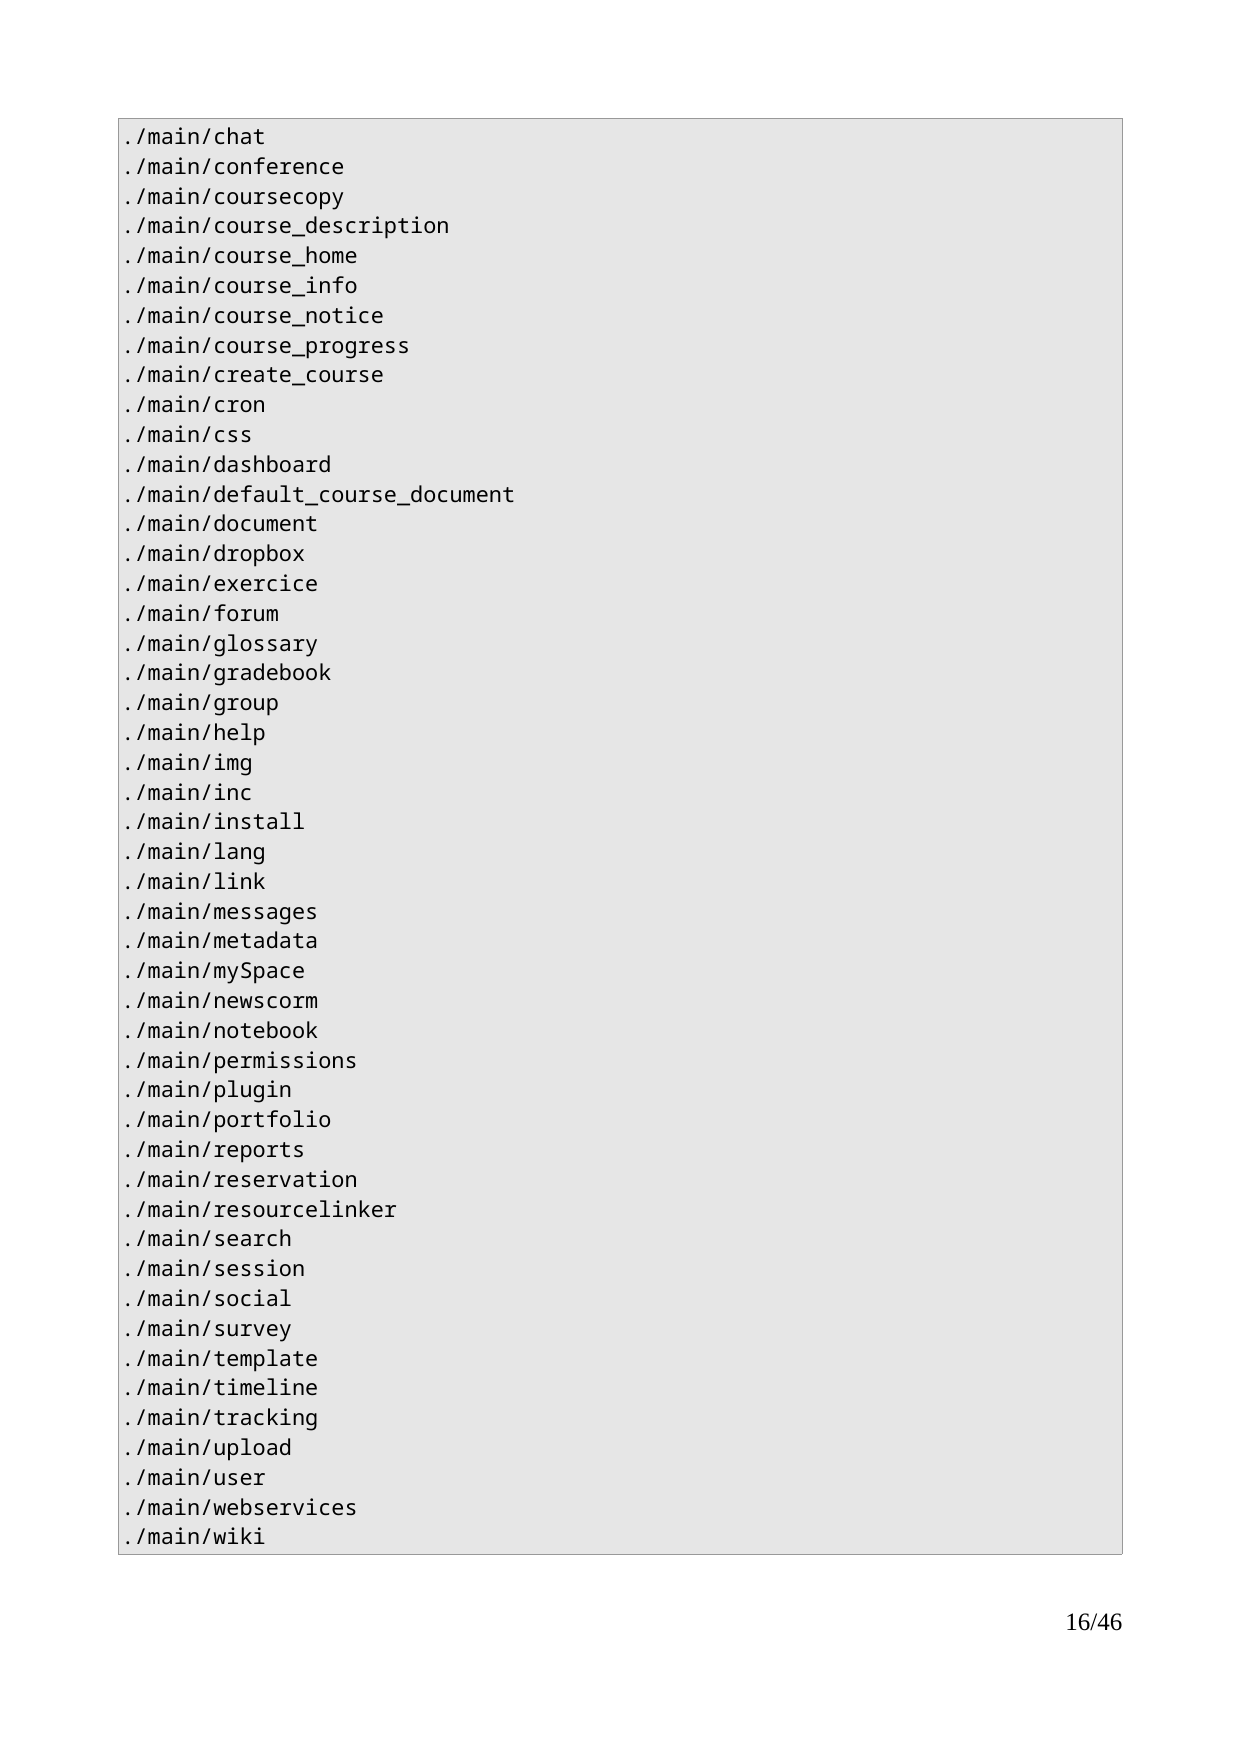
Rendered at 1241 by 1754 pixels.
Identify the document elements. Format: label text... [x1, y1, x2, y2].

text ./main/chat ./main/conference ./main/coursecopy ./main/course_description ./main/course_home ./main/course_info ./main/course_notice ./main/course_progress ./main/create_course ./main/cron ./main/css ./main/dashboard ./main/default_course_document ./main/document ./main/dropbox ./main/exercice ./main/forum ./main/glossary ./main/gradebook ./main/group ./main/help ./main/img ./main/inc ./main/install ./main/lang ./main/link ./main/messages ./main/metadata ./main/mySpace ./main/newscorm ./main/notebook ./main/permissions ./main/plugin ./main/portfolio ./main/reports ./main/reservation ./main/resourcelinker ./main/search ./main/session ./main/social ./main/survey ./main/template ./main/timeline ./main/tracking ./main/upload ./main/user ./main/webservices ./main/wiki [119, 119, 1122, 1554]
